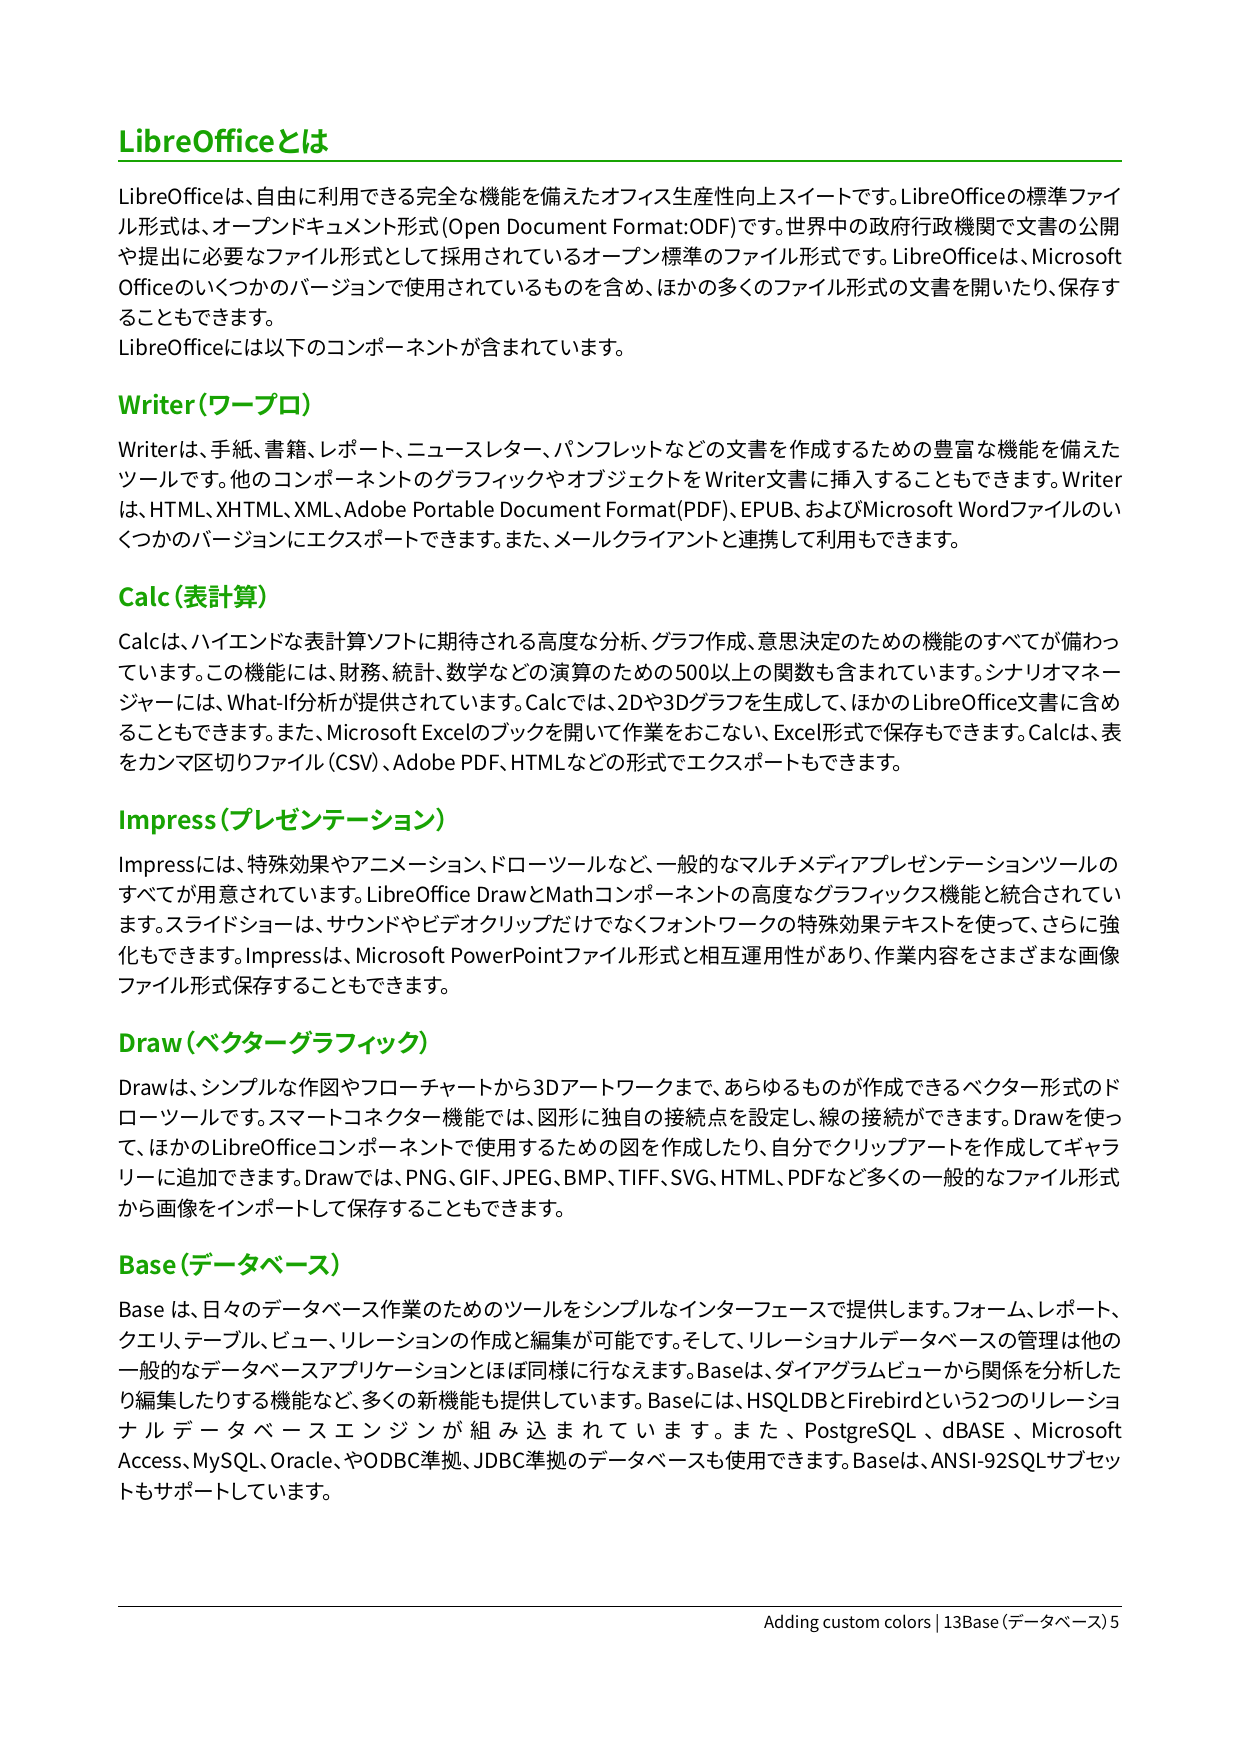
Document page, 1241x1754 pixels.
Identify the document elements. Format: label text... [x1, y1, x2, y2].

subtitle Draw（ベクターグラフィック） [118, 1023, 1122, 1059]
text LibreOfficeには以下のコンポーネントが含まれています。 [118, 331, 1122, 361]
subtitle LibreOfficeとは [118, 118, 1122, 160]
text Writerは、手紙、書籍、レポート、ニュースレター、パンフレットなどの文書を作成するための豊富な機能を備えたツールです。他のコンポーネントのグラフィックやオブジェクトをWriter文書に挿入することもできます。Writerは、HTML、XHTML、XML、Adobe Portable Document Format(PDF)、EPUB、およびMicrosoft Wordファイルのいくつかのバージョンにエクスポートできます。また、メールクライアントと連携して利用もできます。 [118, 433, 1122, 554]
text Drawは、シンプルな作図やフローチャートから3Dアートワークまで、あらゆるものが作成できるベクター形式のドローツールです。スマートコネクター機能では、図形に独自の接続点を設定し、線の接続ができます。Drawを使って、ほかのLibreOfficeコンポーネントで使用するための図を作成したり、自分でクリップアートを作成してギャラリーに追加できます。Drawでは、PNG、GIF、JPEG、BMP、TIFF、SVG、HTML、PDFなど多くの一般的なファイル形式から画像をインポートして保存することもできます。 [118, 1071, 1122, 1222]
subtitle Writer（ワープロ） [118, 385, 1122, 421]
text LibreOfficeは、自由に利用できる完全な機能を備えたオフィス生産性向上スイートです。LibreOfficeの標準ファイル形式は、オープンドキュメント形式(Open Document Format:ODF)です。世界中の政府行政機関で文書の公開や提出に必要なファイル形式として採用されているオープン標準のファイル形式です。LibreOfficeは、Microsoft Officeのいくつかのバージョンで使用されているものを含め、ほかの多くのファイル形式の文書を開いたり、保存することもできます。 [118, 180, 1122, 331]
text Calcは、ハイエンドな表計算ソフトに期待される高度な分析、グラフ作成、意思決定のための機能のすべてが備わっています。この機能には、財務、統計、数学などの演算のための500以上の関数も含まれています。シナリオマネージャーには、What-If分析が提供されています。Calcでは、2Dや3Dグラフを生成して、ほかのLibreOffice文書に含めることもできます。また、Microsoft Excelのブックを開いて作業をおこない、Excel形式で保存もできます。Calcは、表をカンマ区切りファイル（CSV）、Adobe PDF、HTMLなどの形式でエクスポートもできます。 [118, 626, 1122, 777]
subtitle Base（データベース） [118, 1246, 1122, 1282]
text Impressには、特殊効果やアニメーション、ドローツールなど、一般的なマルチメディアプレゼンテーションツールのすべてが用意されています。LibreOffice DrawとMathコンポーネントの高度なグラフィックス機能と統合されています。スライドショーは、サウンドやビデオクリップだけでなくフォントワークの特殊効果テキストを使って、さらに強化もできます。Impressは、Microsoft PowerPointファイル形式と相互運用性があり、作業内容をさまざまな画像ファイル形式保存することもできます。 [118, 848, 1122, 999]
subtitle Calc（表計算） [118, 578, 1122, 614]
text Base は、日々のデータベース作業のためのツールをシンプルなインターフェースで提供します。フォーム、レポート、クエリ、テーブル、ビュー、リレーションの作成と編集が可能です。そして、リレーショナルデータベースの管理は他の一般的なデータベースアプリケーションとほぼ同様に行なえます。Baseは、ダイアグラムビューから関係を分析したり編集したりする機能など、多くの新機能も提供しています。Baseには、HSQLDBとFirebirdという2つのリレーショナルデータベースエンジンが組み込まれています。また、PostgreSQL、dBASE、Microsoft Access、MySQL、Oracle、やODBC準拠、JDBC準拠のデータベースも使用できます。Baseは、ANSI-92SQLサブセットもサポートしています。 [118, 1294, 1122, 1505]
subtitle Impress（プレゼンテーション） [118, 800, 1122, 837]
